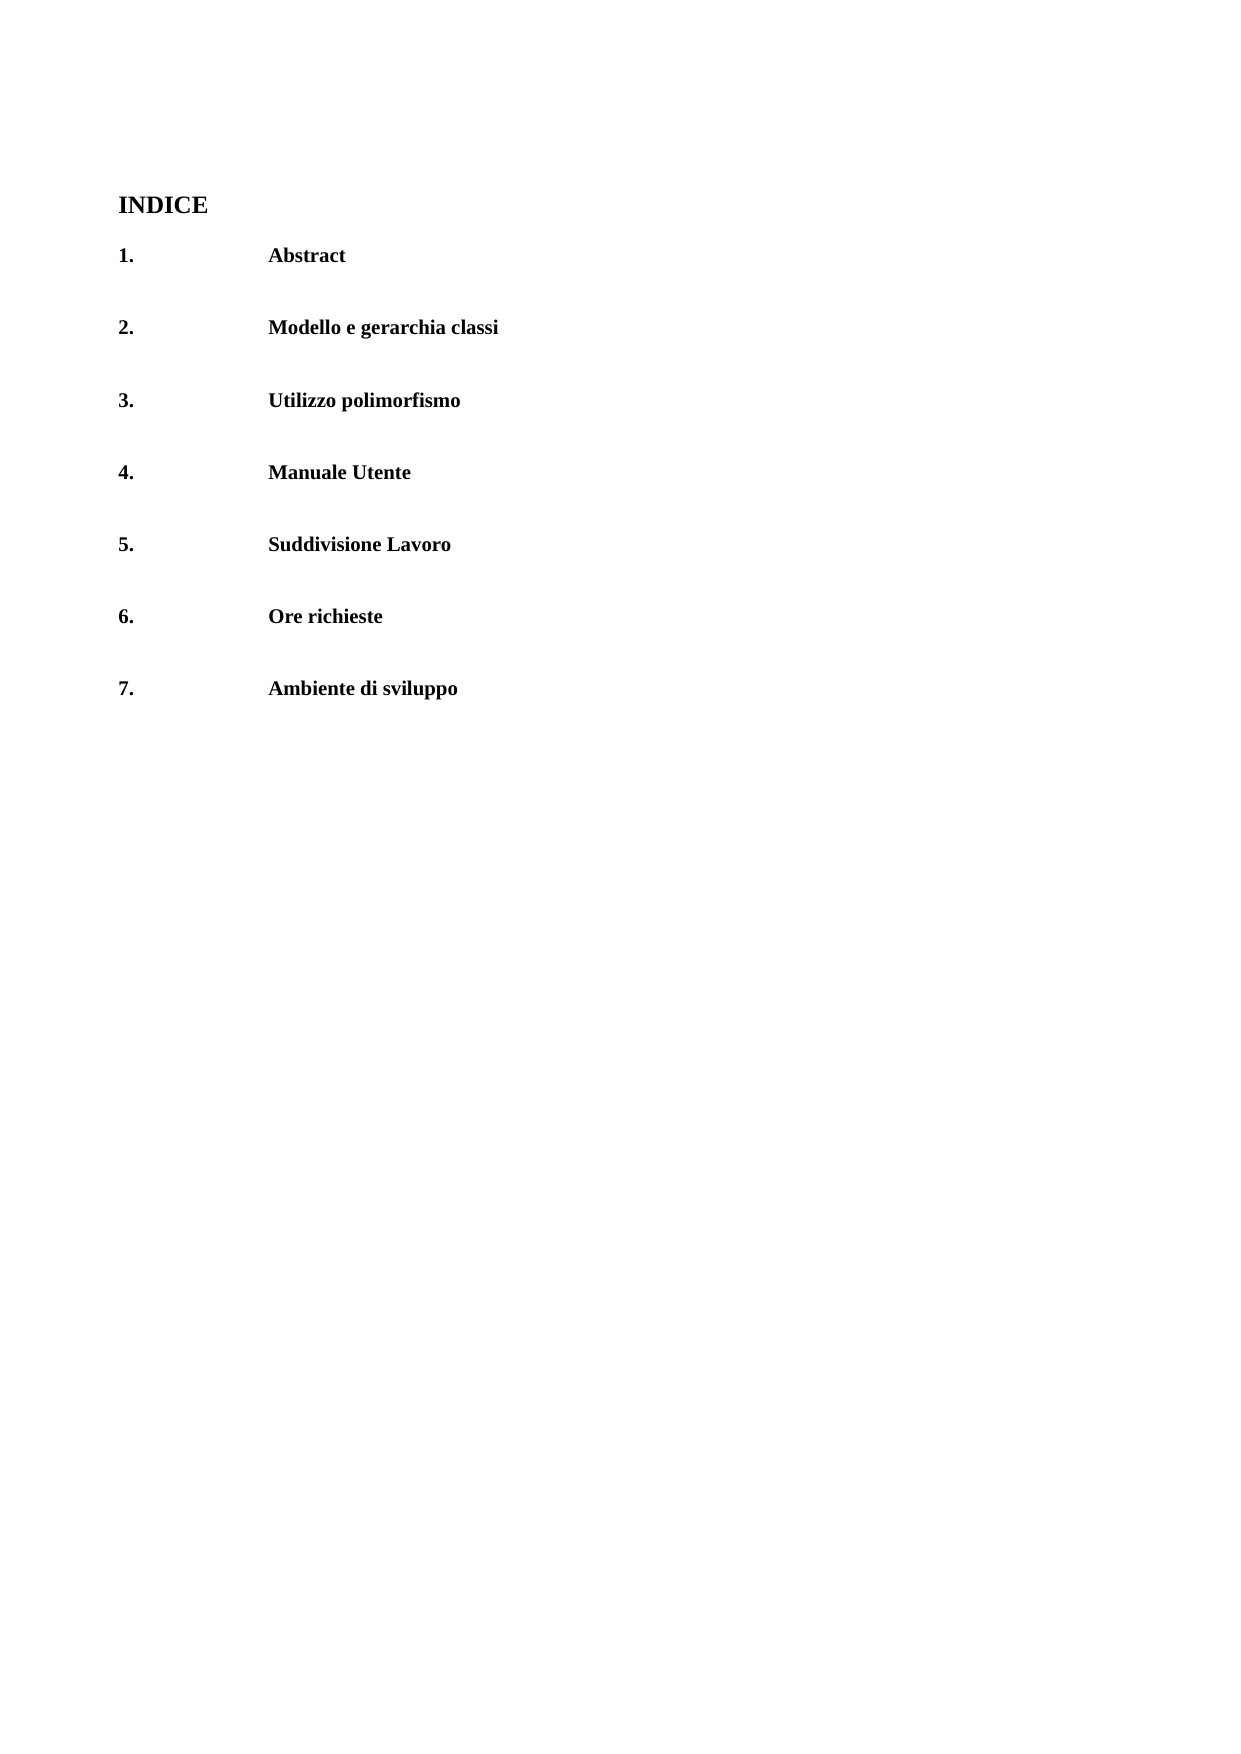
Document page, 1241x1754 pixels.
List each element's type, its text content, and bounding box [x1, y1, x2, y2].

text INDICE [118, 190, 1122, 219]
text 3. Utilizzo polimorfismo [118, 387, 1122, 412]
text 1. Abstract [118, 243, 1122, 267]
text 2. Modello e gerarchia classi [118, 315, 1122, 339]
text 4. Manuale Utente [118, 460, 1122, 484]
text 6. Ore richieste [118, 604, 1122, 628]
text 7. Ambiente di sviluppo [118, 676, 1122, 700]
text 5. Suddivisione Lavoro [118, 532, 1122, 556]
